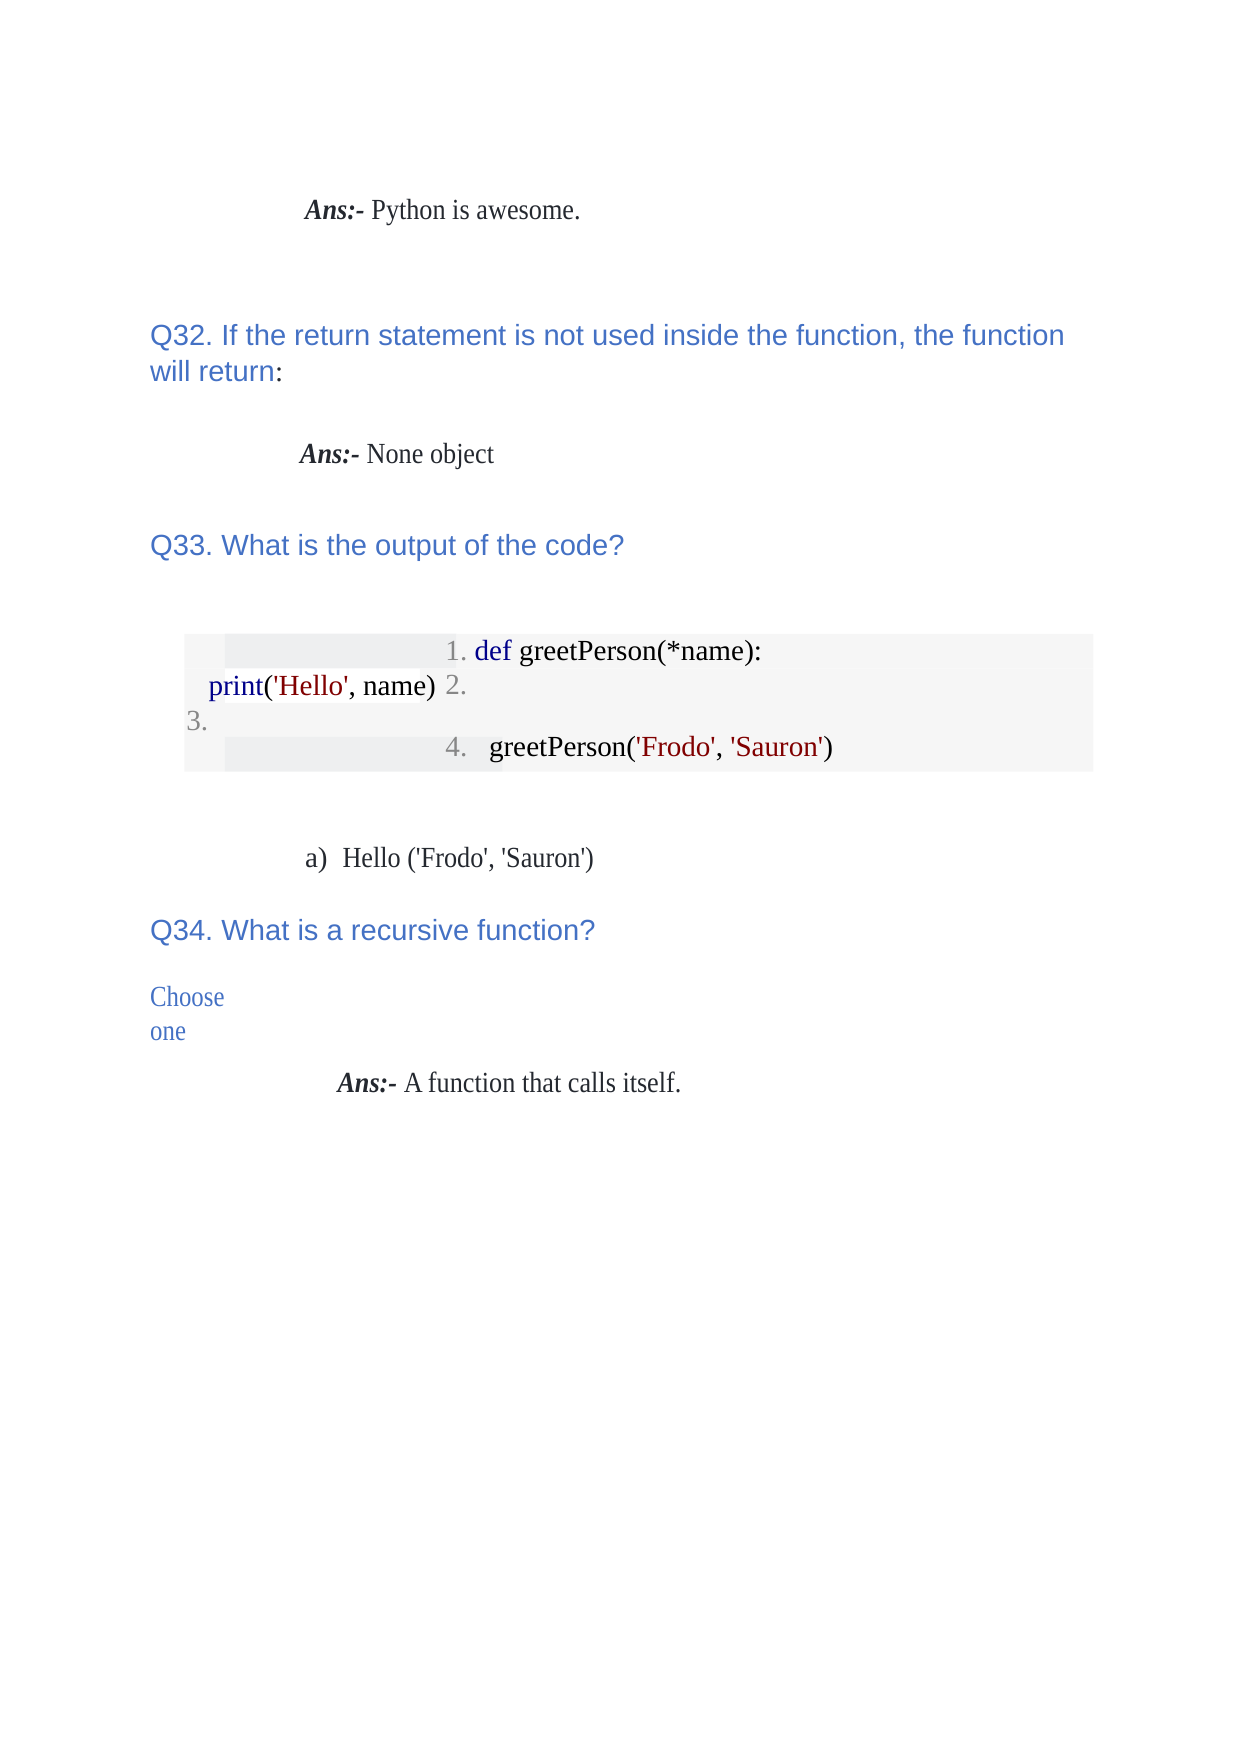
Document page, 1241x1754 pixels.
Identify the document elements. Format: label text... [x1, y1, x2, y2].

list Ans:- None object [262, 436, 1105, 470]
list Ans:- Python is awesome. [267, 192, 1105, 226]
text Q34. What is a recursive function? [150, 913, 1105, 947]
text Q32. If the return statement is not used inside the function, the function will return: [150, 318, 1068, 388]
list Ans:- A function that calls itself. [300, 1065, 1105, 1098]
list Hello ('Frodo', 'Sauron') [305, 840, 1105, 874]
text Q33. What is the output of the code? [150, 527, 1105, 561]
text Choose one [150, 979, 264, 1047]
